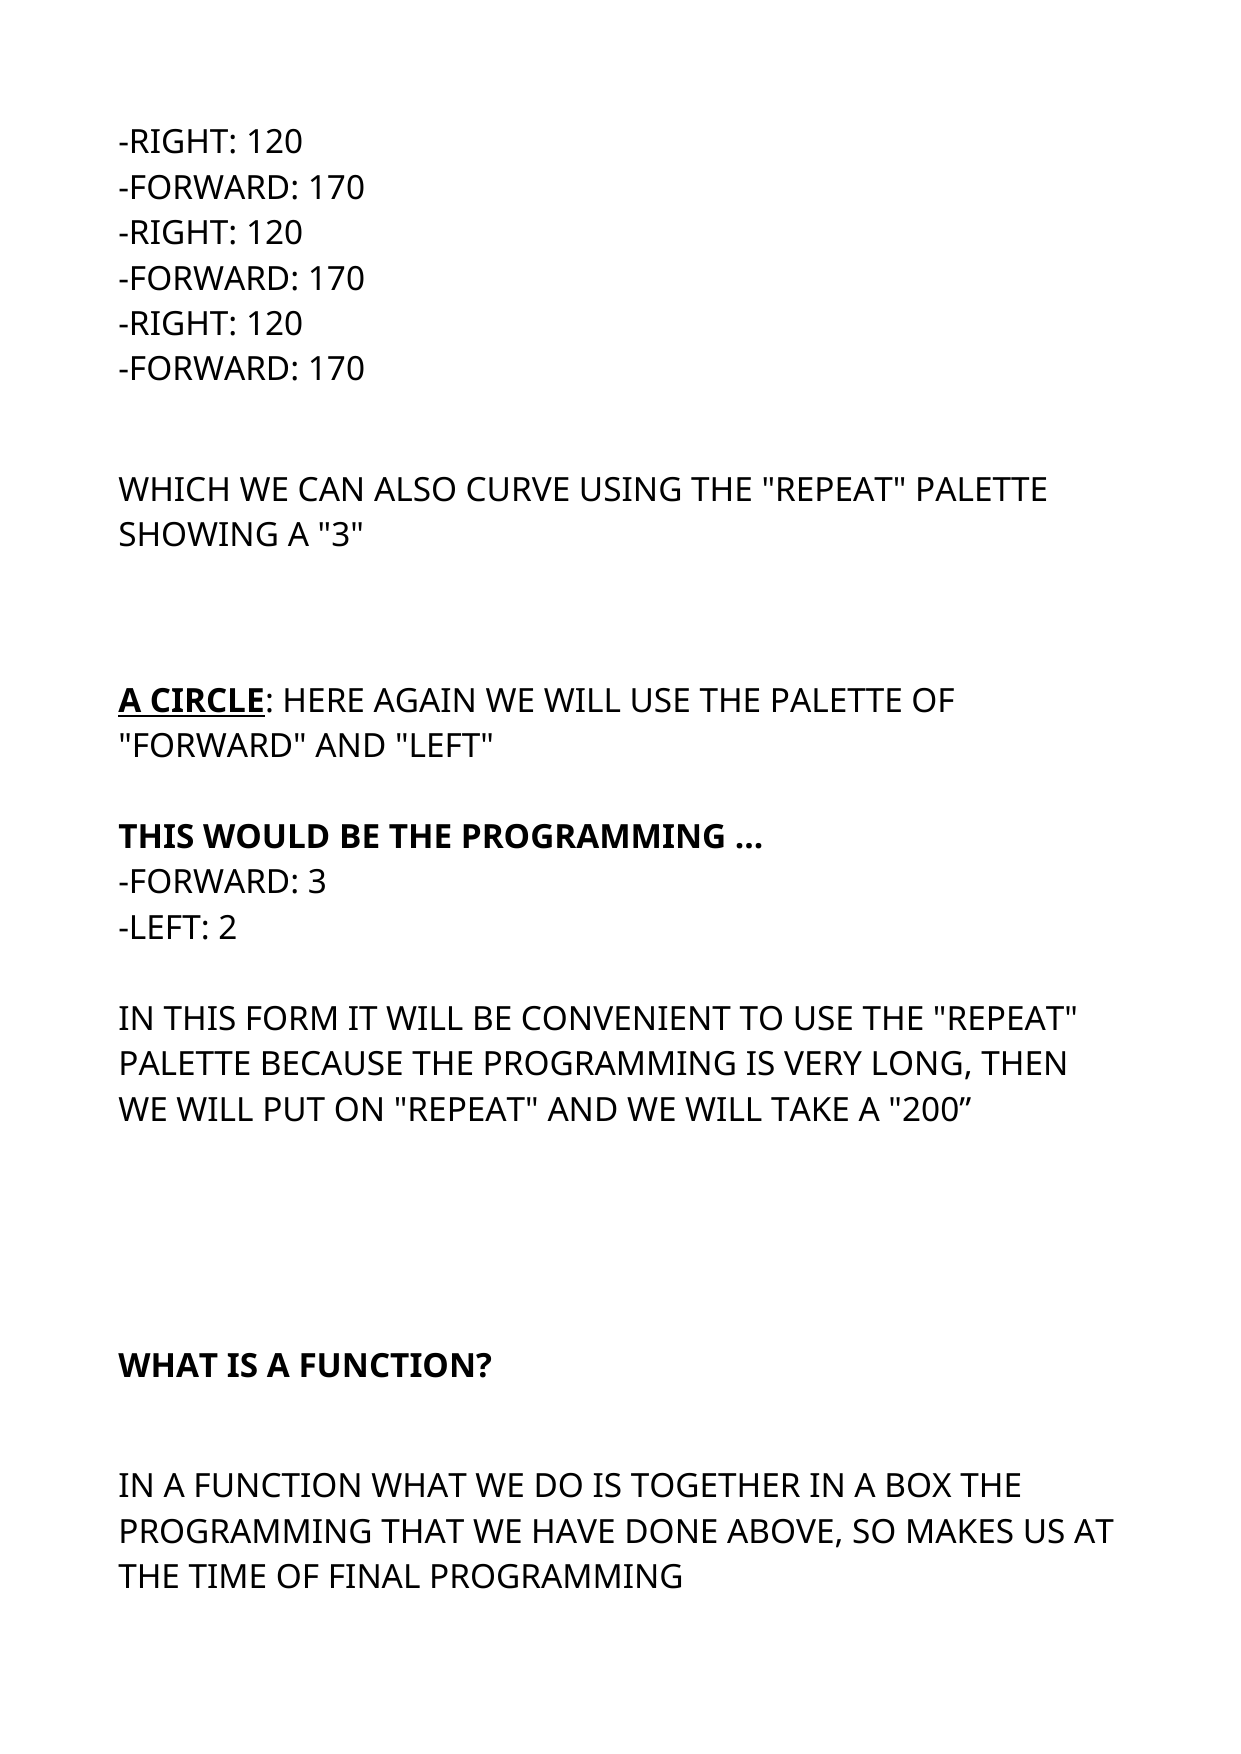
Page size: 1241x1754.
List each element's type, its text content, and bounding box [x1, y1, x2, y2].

text -FORWARD: 170 [118, 345, 1122, 391]
text -FORWARD: 3 [118, 858, 1122, 904]
text WHAT IS A FUNCTION? [118, 1342, 1122, 1387]
text -LEFT: 2 [118, 904, 1122, 949]
text -RIGHT: 120 [118, 118, 1122, 163]
text -FORWARD: 170 [118, 254, 1122, 300]
text THIS WOULD BE THE PROGRAMMING ... [118, 813, 1122, 858]
text IN A FUNCTION WHAT WE DO IS TOGETHER IN A BOX THE PROGRAMMING THAT WE HAVE DONE ABOVE, SO MAKES US AT THE TIME OF FINAL PROGRAMMING [118, 1462, 1122, 1598]
text WHICH WE CAN ALSO CURVE USING THE "REPEAT" PALETTE SHOWING A "3" [118, 466, 1122, 556]
text -RIGHT: 120 [118, 300, 1122, 345]
text -RIGHT: 120 [118, 209, 1122, 254]
text -FORWARD: 170 [118, 163, 1122, 209]
text IN THIS FORM IT WILL BE CONVENIENT TO USE THE "REPEAT" PALETTE BECAUSE THE PROGRAMMING IS VERY LONG, THEN WE WILL PUT ON "REPEAT" AND WE WILL TAKE A "200” [118, 994, 1122, 1131]
text A CIRCLE: HERE AGAIN WE WILL USE THE PALETTE OF "FORWARD" AND "LEFT" [118, 677, 1122, 767]
